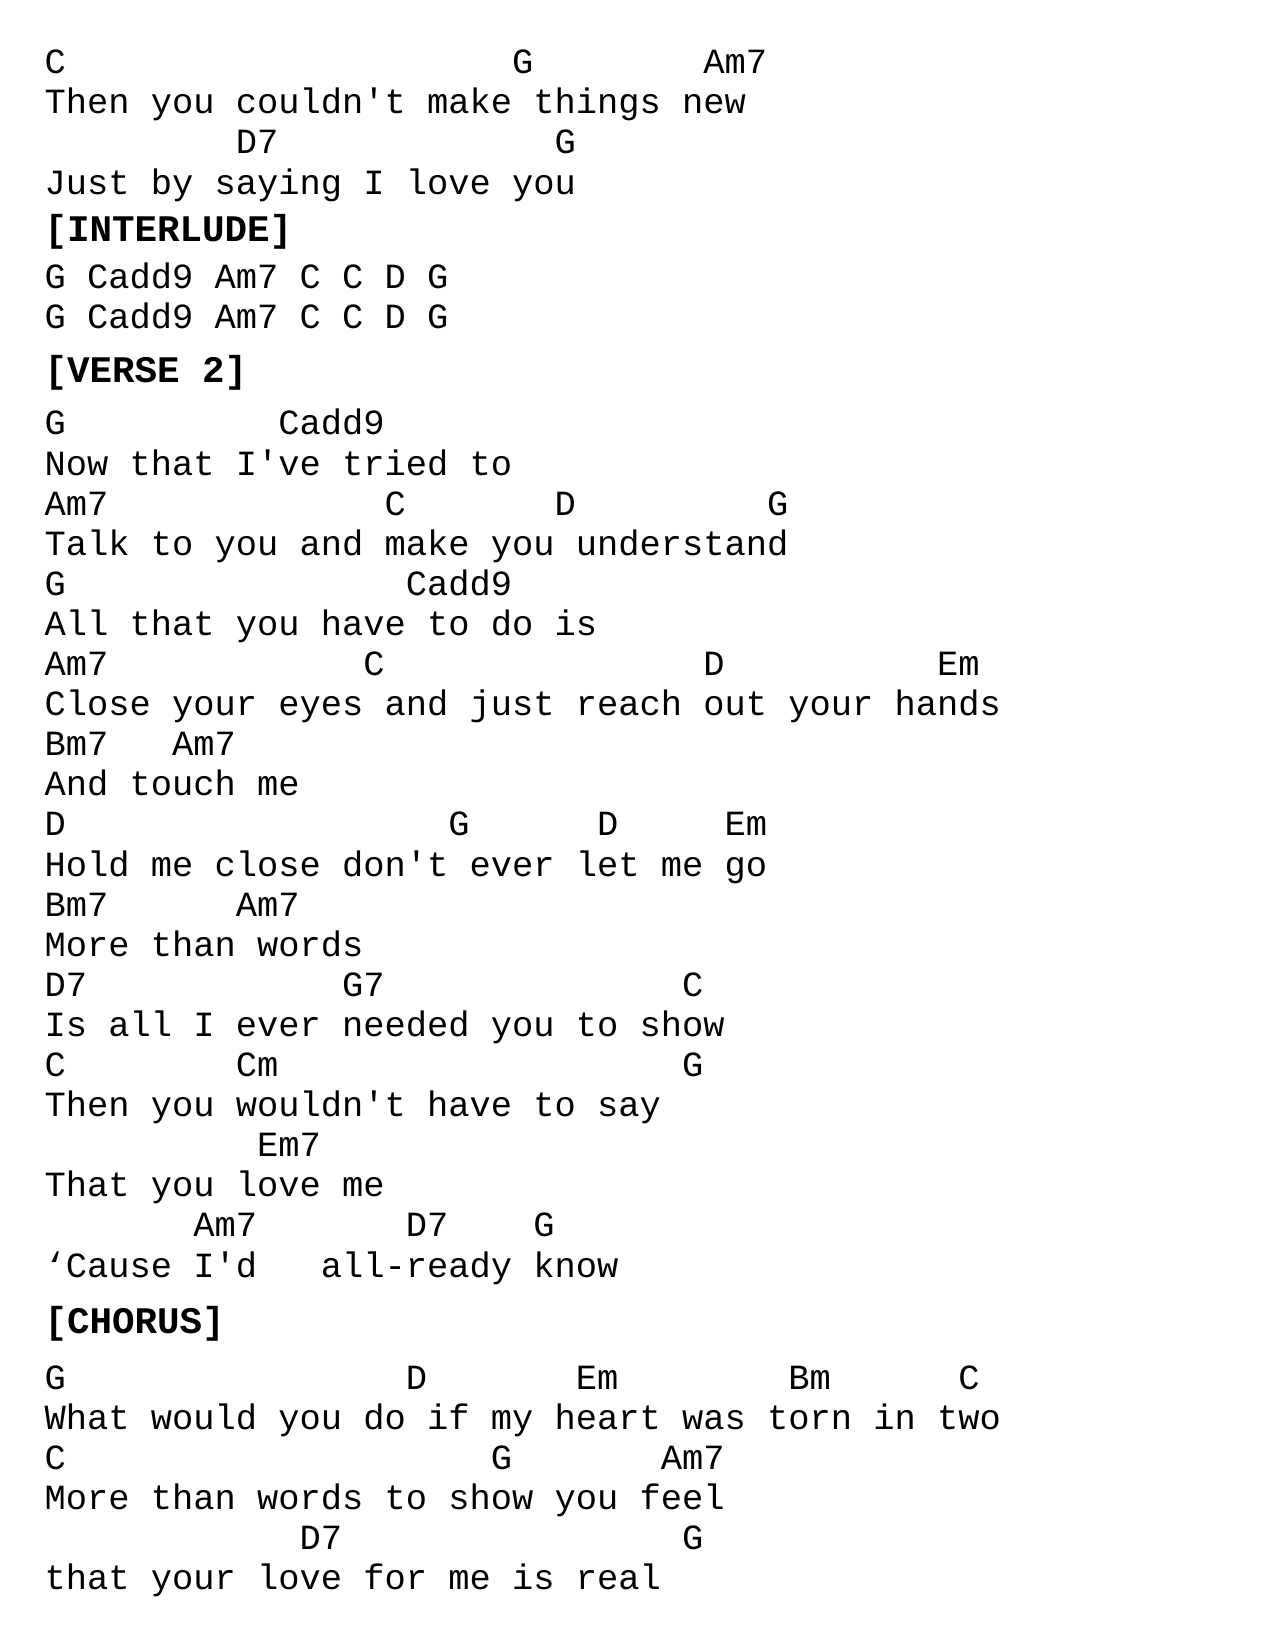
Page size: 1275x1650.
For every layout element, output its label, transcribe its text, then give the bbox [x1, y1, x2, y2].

text Then you couldn't make things new [44, 84, 1098, 124]
text D7 G [44, 1520, 1098, 1560]
text More than words to show you feel [44, 1480, 1098, 1520]
text Em7 [44, 1127, 1098, 1167]
subtitle [VERSE 2] [44, 351, 1098, 393]
text Bm7 Am7 [44, 887, 1098, 927]
text Hold me close don't ever let me go [44, 846, 1098, 887]
text That you love me [44, 1167, 1098, 1207]
subtitle [CHORUS] [44, 1302, 1098, 1345]
text D7 G [44, 124, 1098, 164]
text G Cadd9 Am7 C C D G [44, 259, 1098, 299]
text Talk to you and make you understand [44, 526, 1098, 566]
text that your love for me is real [44, 1560, 1098, 1600]
text Just by saying I love you [44, 164, 1098, 205]
text C G Am7 [44, 1440, 1098, 1480]
text G D Em Bm C [44, 1360, 1098, 1400]
text And touch me [44, 766, 1098, 806]
text All that you have to do is [44, 606, 1098, 646]
text Now that I've tried to [44, 445, 1098, 486]
text G Cadd9 [44, 566, 1098, 606]
text Am7 D7 G [44, 1207, 1098, 1247]
text Bm7 Am7 [44, 726, 1098, 766]
text D7 G7 C [44, 967, 1098, 1007]
text ‘Cause I'd all-ready know [44, 1247, 1098, 1288]
text Am7 C D G [44, 486, 1098, 526]
text Is all I ever needed you to show [44, 1007, 1098, 1047]
text Am7 C D Em [44, 646, 1098, 686]
text G Cadd9 [44, 405, 1098, 445]
text More than words [44, 927, 1098, 967]
text What would you do if my heart was torn in two [44, 1400, 1098, 1440]
text C Cm G [44, 1047, 1098, 1087]
text C G Am7 [44, 44, 1098, 84]
text Close your eyes and just reach out your hands [44, 686, 1098, 726]
text D G D Em [44, 806, 1098, 846]
text Then you wouldn't have to say [44, 1087, 1098, 1127]
text G Cadd9 Am7 C C D G [44, 299, 1098, 339]
subtitle [INTERLUDE] [44, 211, 1098, 253]
